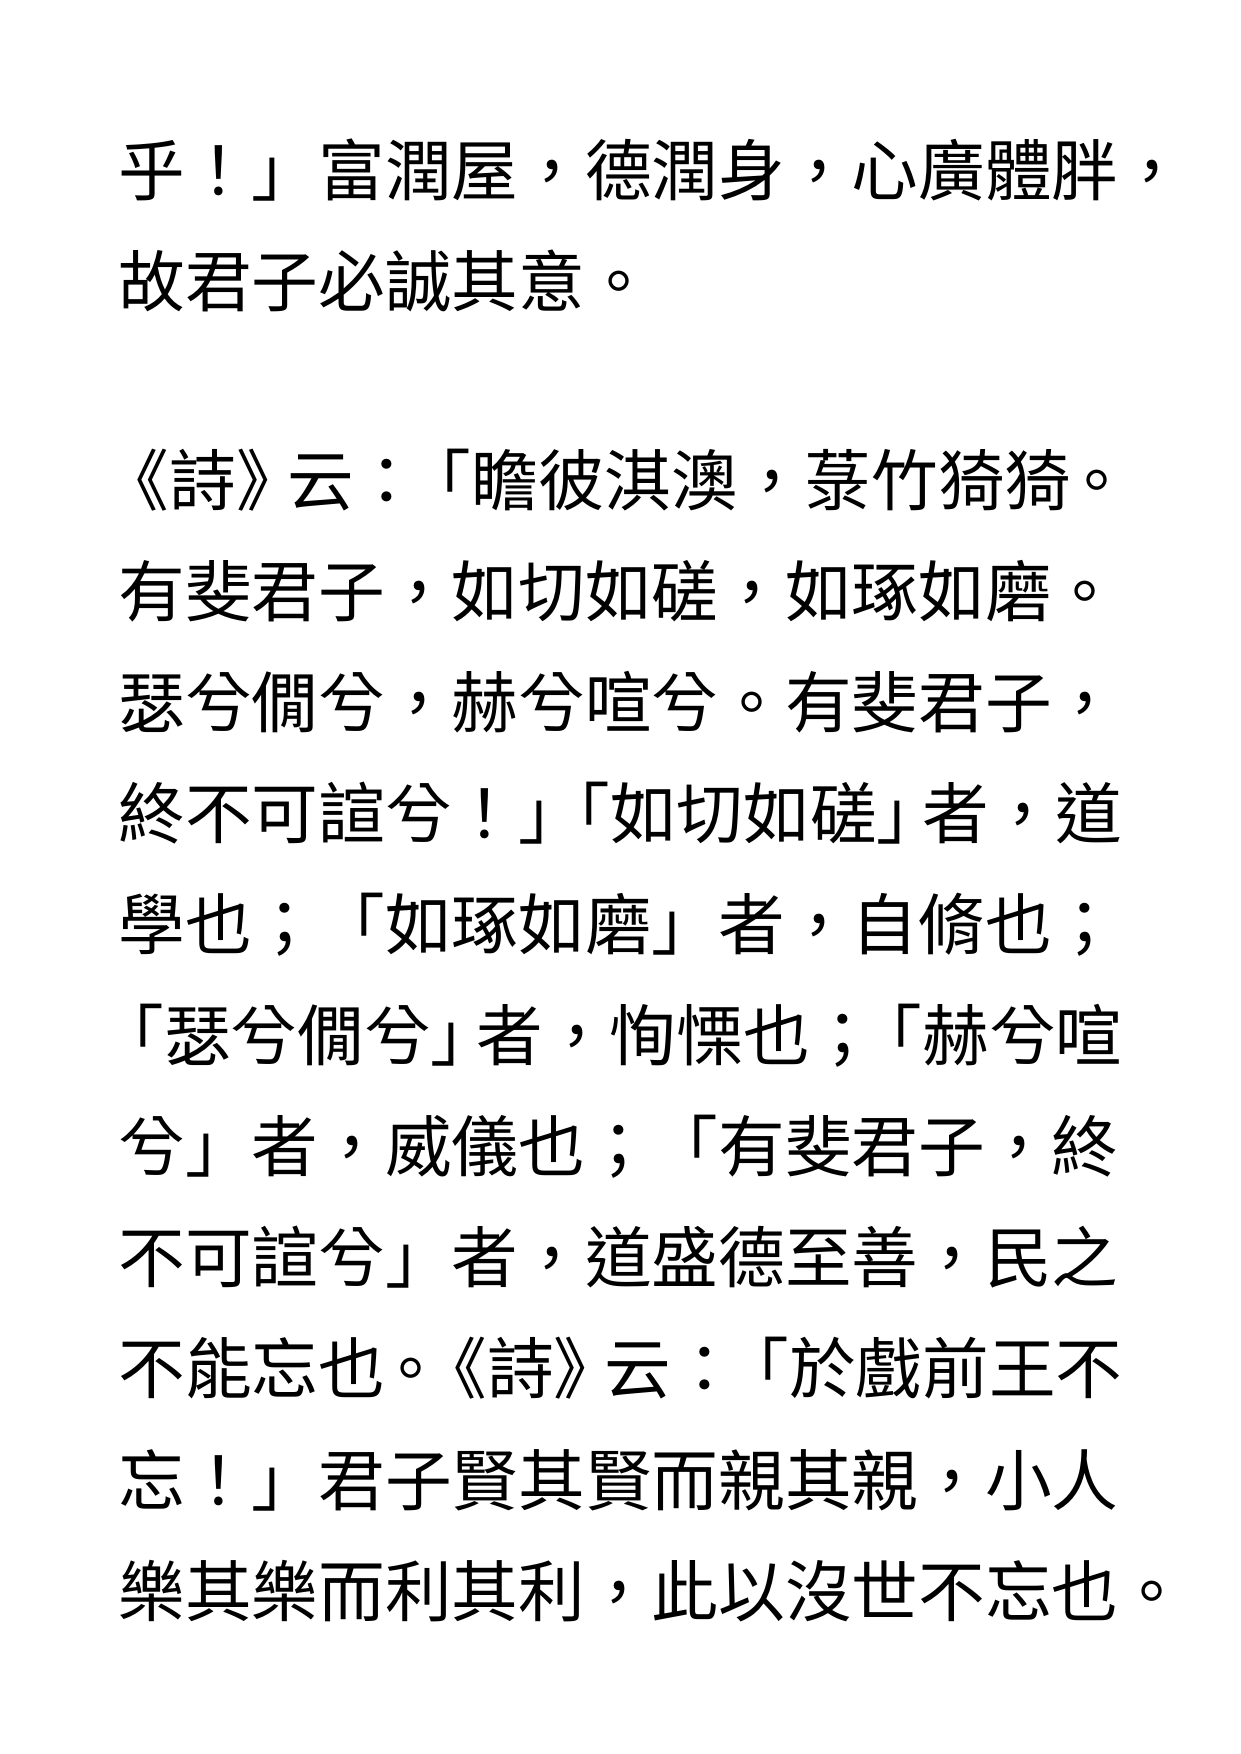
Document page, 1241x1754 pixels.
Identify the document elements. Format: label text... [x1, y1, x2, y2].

text 《詩》云：「瞻彼淇澳，菉竹猗猗。有斐君子，如切如磋，如琢如磨。瑟兮僩兮，赫兮喧兮。有斐君子，終不可諠兮！」「如切如磋」者，道學也；「如琢如磨」者，自脩也；「瑟兮僩兮」者，恂慄也；「赫兮喧兮」者，威儀也；「有斐君子，終不可諠兮」者，道盛德至善，民之不能忘也。《詩》云：「於戲前王不忘！」君子賢其賢而親其親，小人樂其樂而利其利，此以沒世不忘也。 [118, 428, 1122, 1635]
text 所謂誠其意者，毋自欺也，如惡惡臭，如好好色，此之謂自謙，故君子必慎其獨也！小人閒居爲不善，無所不至，見君子而後厭然，揜其不善，而著其善。人之視己，如見其肺肝然，則何益矣！此謂誠於中，形於外，故君子必慎其獨也。曾子曰：「十目所視，十手所指，其嚴乎！」富潤屋，德潤身，心廣體胖，故君子必誠其意。 [118, 118, 1122, 326]
